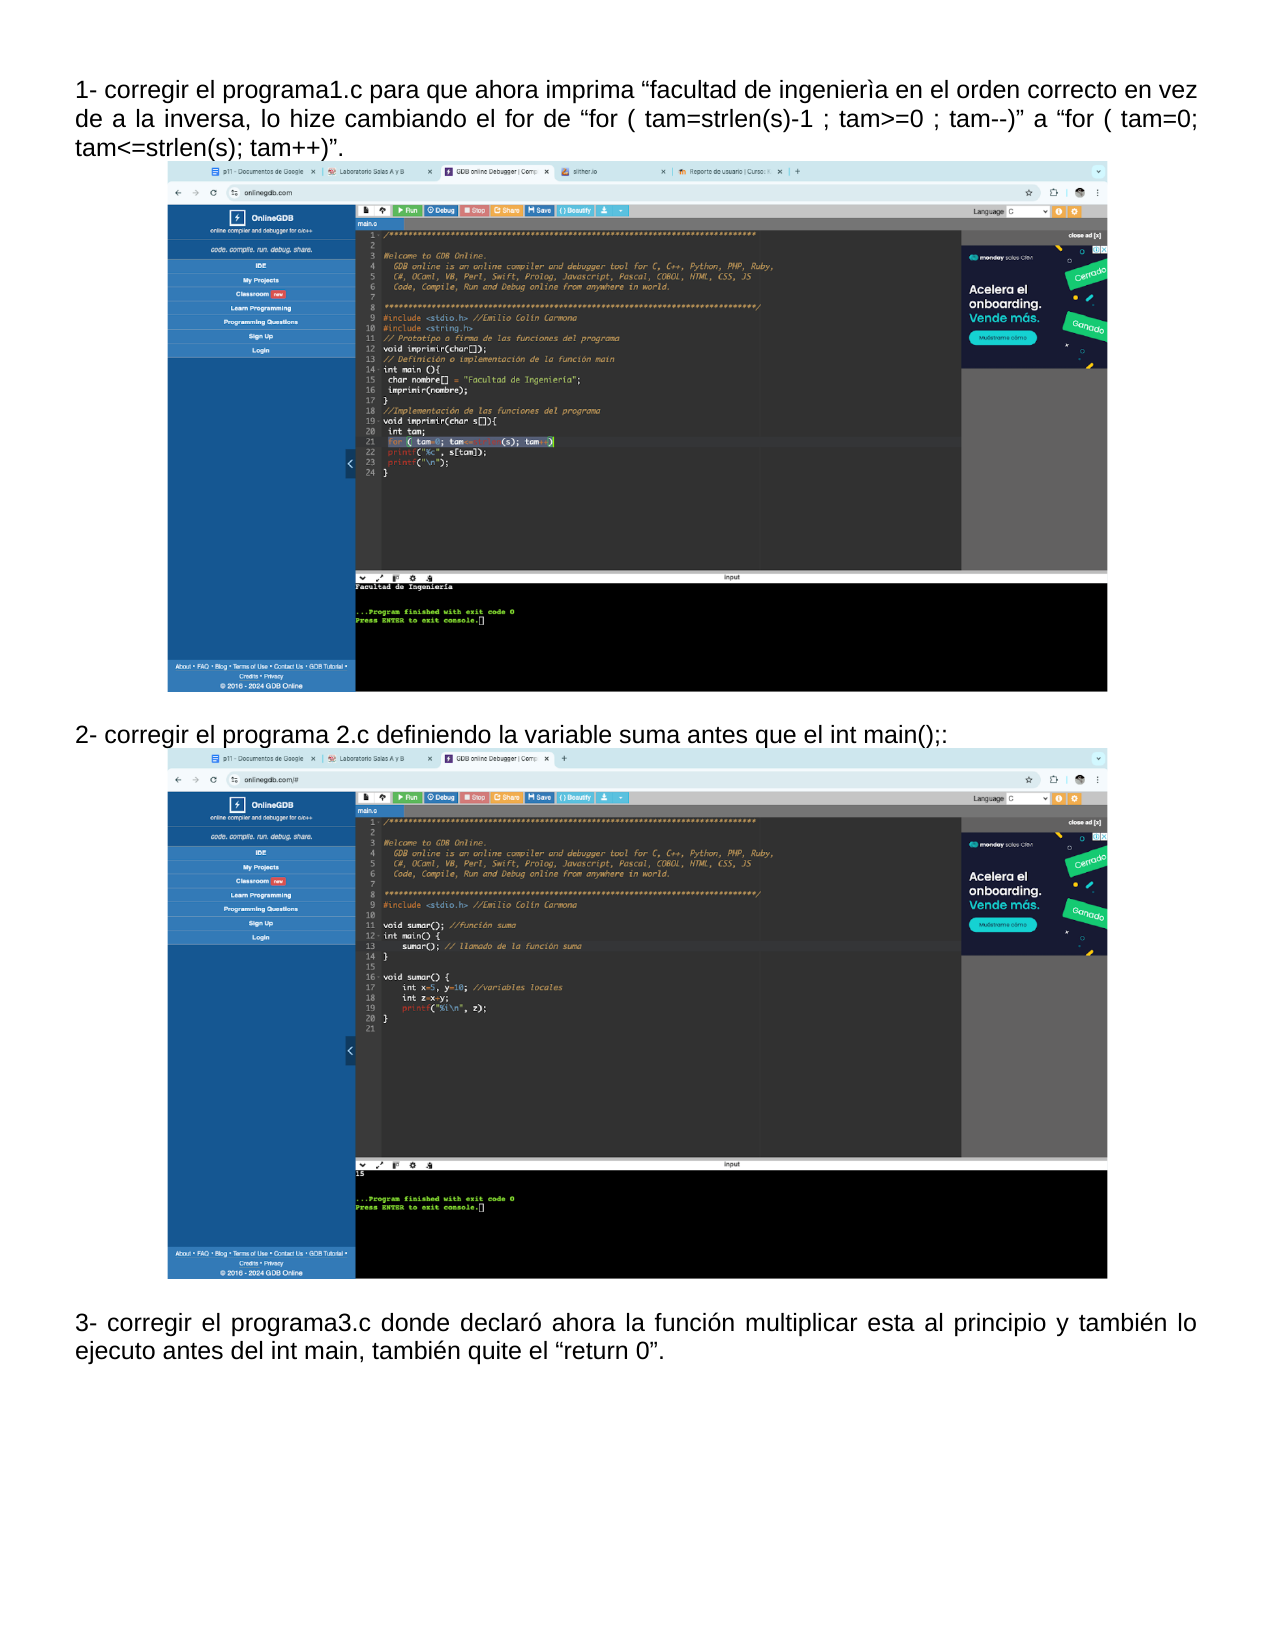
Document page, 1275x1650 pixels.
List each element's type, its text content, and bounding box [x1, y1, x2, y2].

text 2- corregir el programa 2.c definiendo la variable suma antes que el int main();: [75, 720, 1200, 749]
text 1- corregir el programa1.c para que ahora imprima “facultad de ingenierìa en el orden correcto en vez de a la inversa, lo hize cambiando el for de “for ( tam=strlen(s)-1 ; tam>=0 ; tam--)” a “for ( tam=0; tam<=strlen(s); tam++)”. [75, 75, 1200, 161]
text 3- corregir el programa3.c donde declaró ahora la función multiplicar esta al principio y también lo ejecuto antes del int main, también quite el “return 0”. [75, 1307, 1200, 1365]
